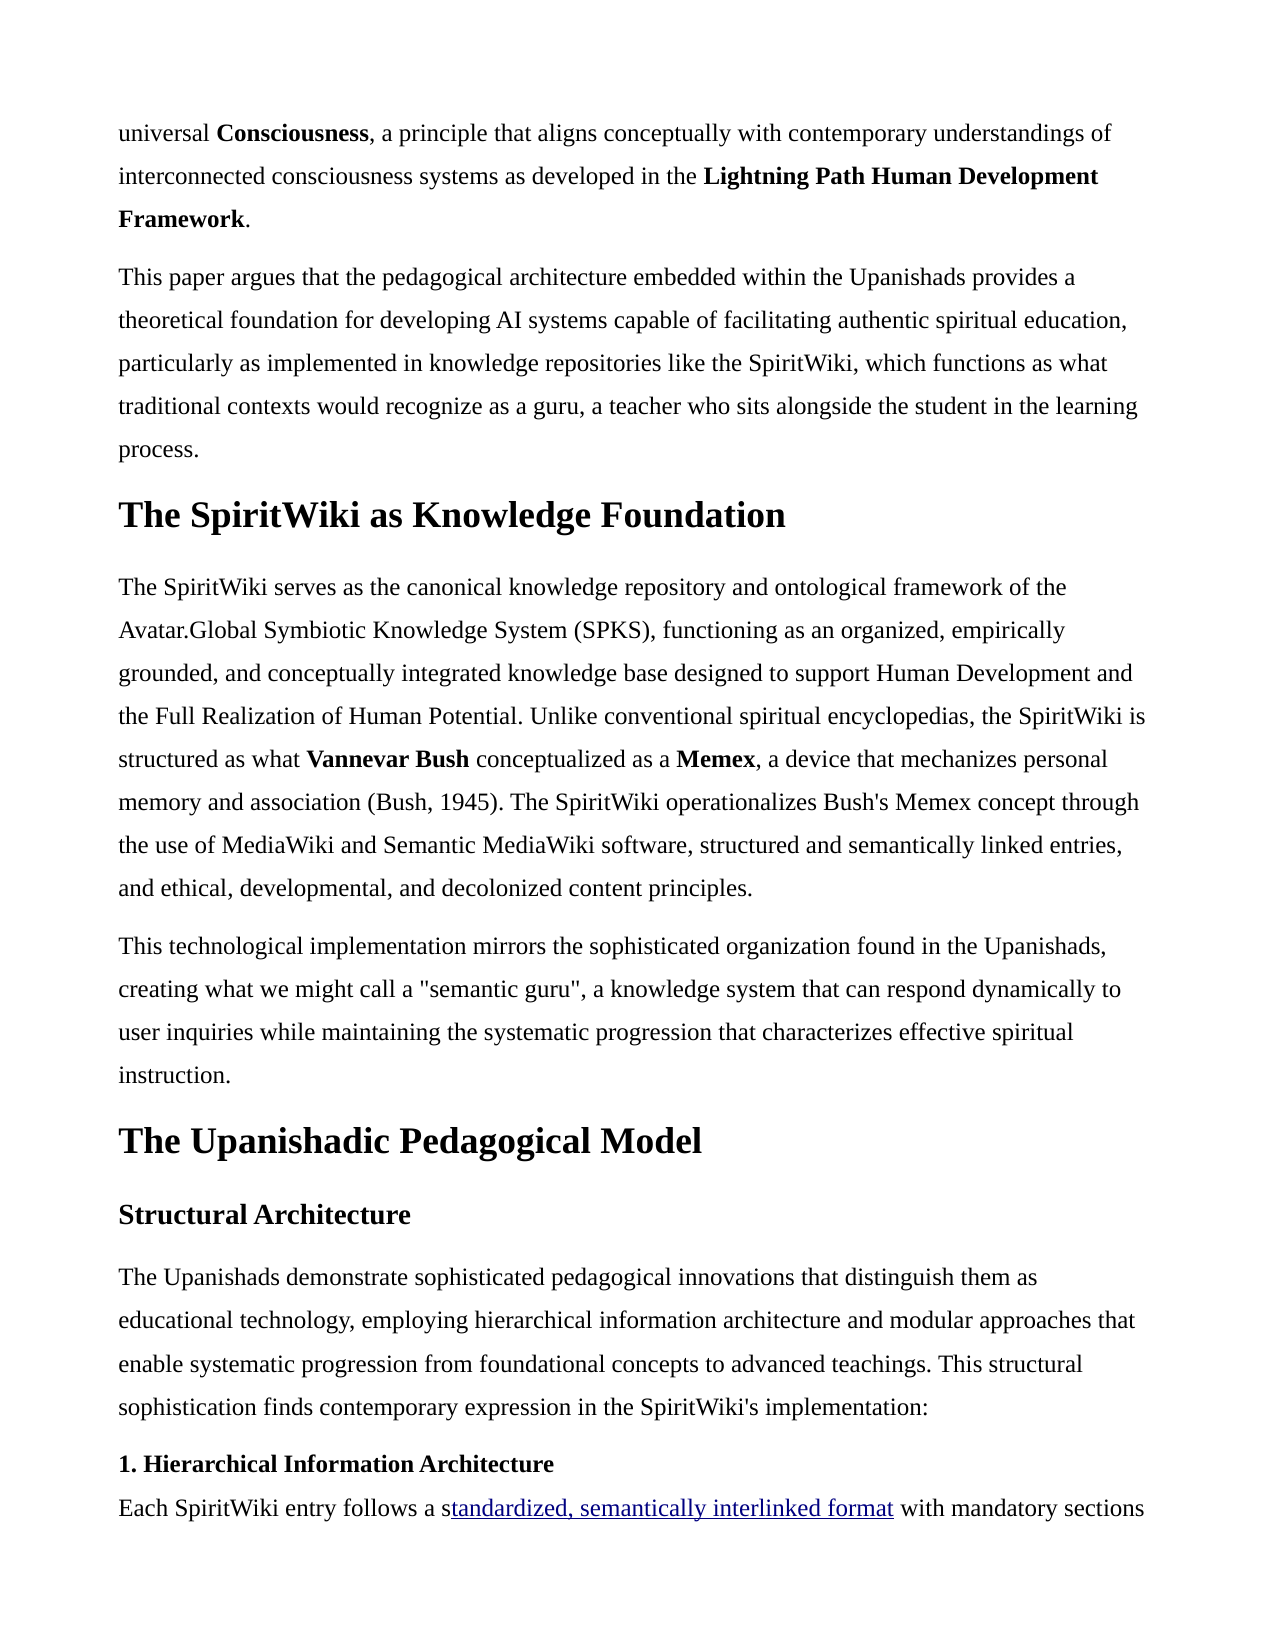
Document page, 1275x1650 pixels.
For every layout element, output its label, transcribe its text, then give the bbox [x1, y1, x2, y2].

subtitle The Upanishadic Pedagogical Model [118, 1118, 1157, 1161]
text This technological implementation mirrors the sophisticated organization found in the Upanishads, creating what we might call a "semantic guru", a knowledge system that can respond dynamically to user inquiries while maintaining the systematic progression that characterizes effective spiritual instruction. [118, 931, 1157, 1089]
subtitle Structural Architecture [118, 1197, 1157, 1231]
text The SpiritWiki serves as the canonical knowledge repository and ontological framework of the Avatar.Global Symbiotic Knowledge System (SPKS), functioning as an organized, empirically grounded, and conceptually integrated knowledge base designed to support Human Development and the Full Realization of Human Potential. Unlike conventional spiritual encyclopedias, the SpiritWiki is structured as what Vannevar Bush conceptualized as a Memex, a device that mechanizes personal memory and association (Bush, 1945). The SpiritWiki operationalizes Bush's Memex concept through the use of MediaWiki and Semantic MediaWiki software, structured and semantically linked entries, and ethical, developmental, and decolonized content principles. [118, 572, 1157, 902]
subtitle The SpiritWiki as Knowledge Foundation [118, 492, 1157, 535]
text The Upanishads demonstrate sophisticated pedagogical innovations that distinguish them as educational technology, employing hierarchical information architecture and modular approaches that enable systematic progression from foundational concepts to advanced teachings. This structural sophistication finds contemporary expression in the SpiritWiki's implementation: [118, 1262, 1157, 1421]
text universal Consciousness, a principle that aligns conceptually with contemporary understandings of interconnected consciousness systems as developed in the Lightning Path Human Development Framework. [118, 118, 1157, 233]
text This paper argues that the pedagogical architecture embedded within the Upanishads provides a theoretical foundation for developing AI systems capable of facilitating authentic spiritual education, particularly as implemented in knowledge repositories like the SpiritWiki, which functions as what traditional contexts would recognize as a guru, a teacher who sits alongside the student in the learning process. [118, 262, 1157, 463]
text 1. Hierarchical Information Architecture Each SpiritWiki entry follows a standardized, semantically interlinked format with mandatory sections [118, 1449, 1157, 1521]
